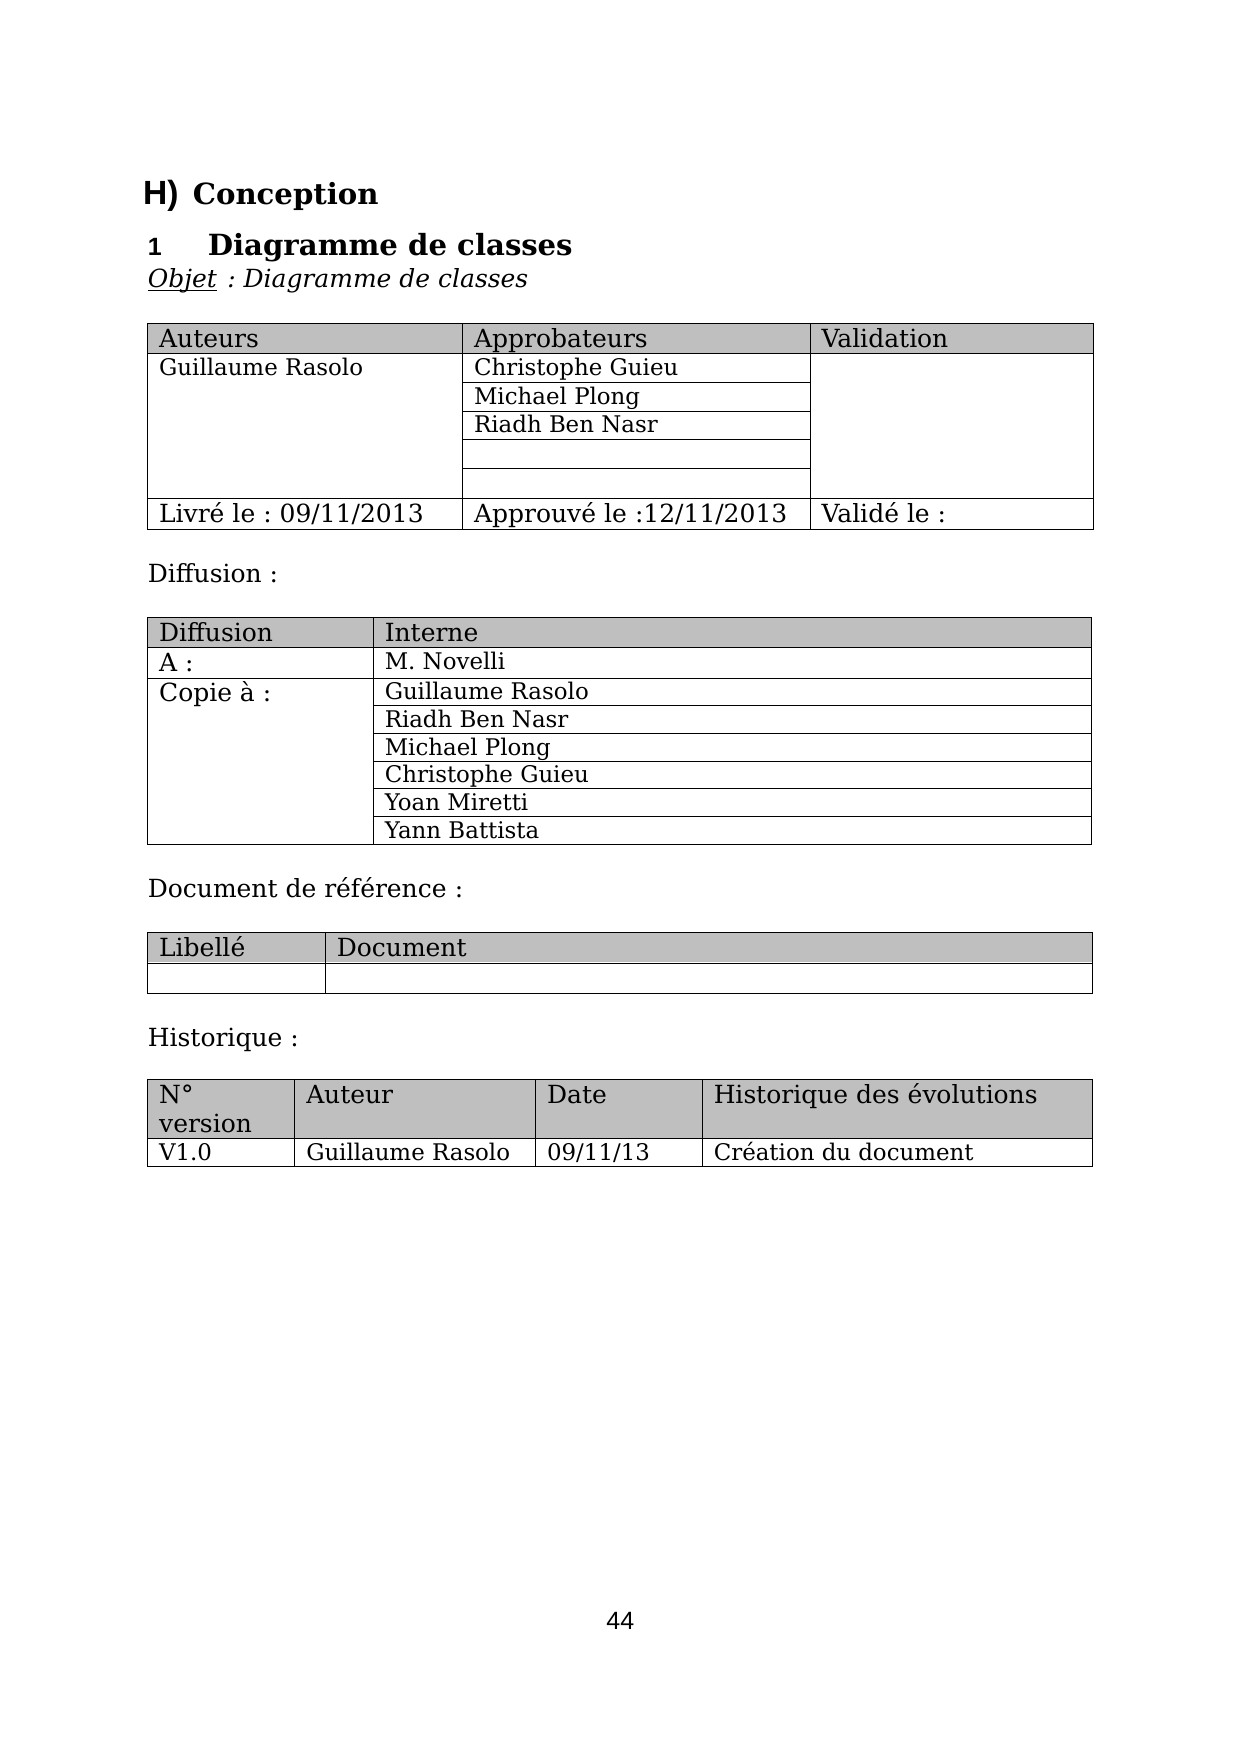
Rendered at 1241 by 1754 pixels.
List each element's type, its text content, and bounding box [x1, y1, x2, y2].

table_cell [463, 440, 810, 468]
text Diffusion : [148, 559, 1093, 588]
table_cell Création du document [703, 1139, 1092, 1166]
table_cell Approuvé le :12/11/2013 [463, 499, 810, 528]
table_cell A : [148, 648, 373, 677]
text Historique : [148, 1023, 1093, 1052]
table_header N° version [148, 1080, 294, 1138]
table_cell Riadh Ben Nasr [463, 412, 810, 439]
table_cell Riadh Ben Nasr [374, 706, 1091, 733]
table_cell [463, 469, 810, 498]
table_header Historique des évolutions [703, 1080, 1092, 1138]
table_cell Yann Battista [374, 817, 1091, 844]
table_cell Copie à : [148, 679, 373, 844]
table_header Auteur [295, 1080, 535, 1138]
table_cell Livré le : 09/11/2013 [148, 499, 462, 528]
table_header Approbateurs [463, 324, 810, 353]
text Document de référence : [148, 874, 1093, 903]
table_cell Guillaume Rasolo [295, 1139, 535, 1166]
text Objet : Diagramme de classes [148, 264, 1093, 294]
table_cell M. Novelli [374, 648, 1091, 677]
table_header Validation [811, 324, 1093, 353]
subtitle Conception [143, 173, 1093, 211]
table_cell [326, 964, 1092, 993]
table_cell Validé le : [811, 499, 1093, 528]
table_cell V1.0 [148, 1139, 294, 1166]
table_cell Michael Plong [463, 383, 810, 411]
table_header Date [536, 1080, 702, 1138]
table_cell [148, 964, 325, 993]
table_cell Yoan Miretti [374, 789, 1091, 816]
table_cell 09/11/13 [536, 1139, 702, 1166]
subtitle Diagramme de classes [148, 228, 1093, 262]
table_header Interne [374, 618, 1091, 647]
table_cell Christophe Guieu [463, 354, 810, 382]
table_cell [811, 354, 1093, 498]
table_header Auteurs [148, 324, 462, 353]
table_cell Christophe Guieu [374, 762, 1091, 788]
table_header Libellé [148, 933, 325, 962]
table_cell Guillaume Rasolo [148, 354, 462, 498]
table_cell Guillaume Rasolo [374, 679, 1091, 705]
table_header Document [326, 933, 1092, 962]
table_header Diffusion [148, 618, 373, 647]
table_cell Michael Plong [374, 734, 1091, 761]
